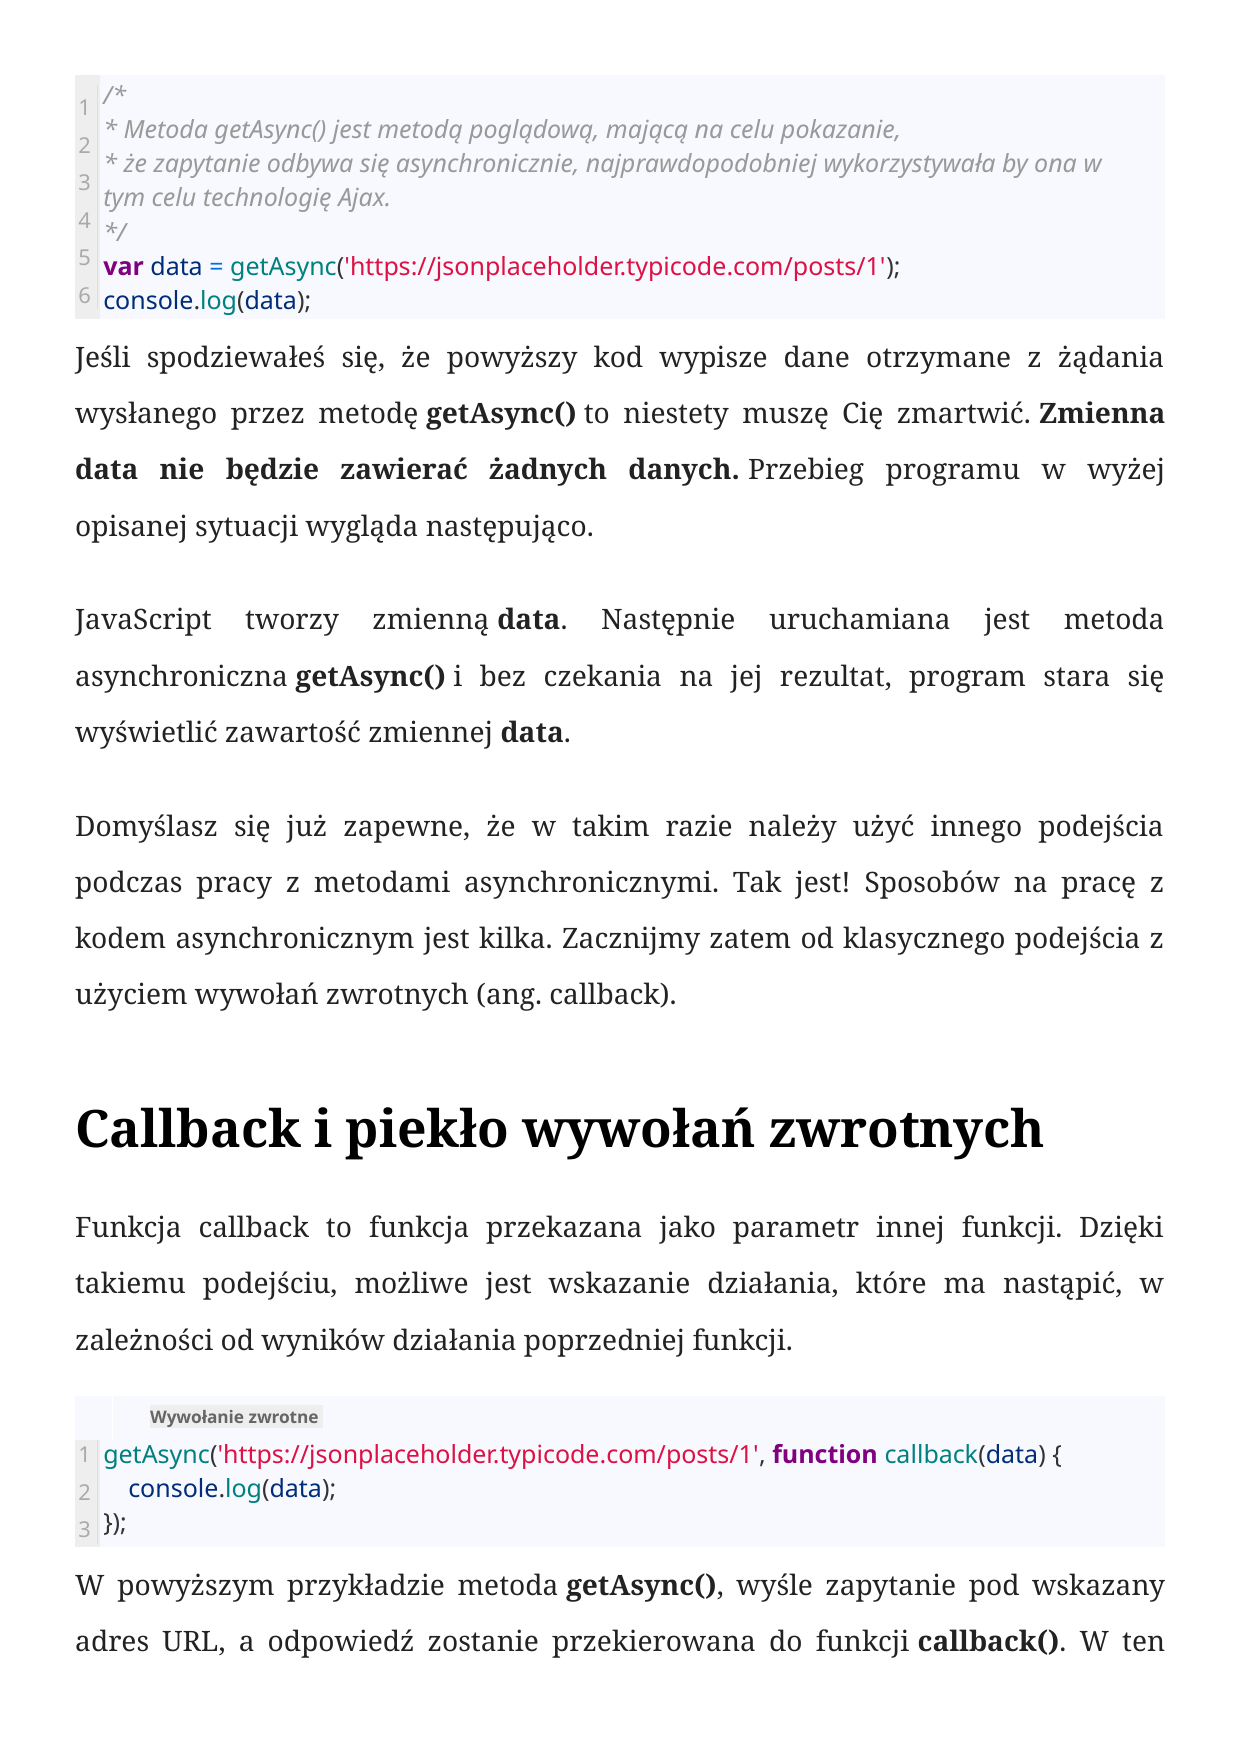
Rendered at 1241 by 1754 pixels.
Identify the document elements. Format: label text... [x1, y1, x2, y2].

subtitle Callback i piekło wywołań zwrotnych [75, 1093, 1165, 1163]
table_header 1 2 3 [75, 1440, 100, 1547]
text JavaScript tworzy zmienną data. Następnie uruchamiana jest metoda asynchroniczna getAsync() i bez czekania na jej rezultat, program stara się wyświetlić zawartość zmiennej data. [75, 582, 1165, 751]
text Jeśli spodziewałeś się, że powyższy kod wypisze dane otrzymane z żądania wysłanego przez metodę getAsync() to niestety muszę Cię zmartwić. Zmienna data nie będzie zawierać żadnych danych. Przebieg programu w wyżej opisanej sytuacji wygląda następująco. [75, 319, 1165, 544]
table_header getAsync('https://jsonplaceholder.typicode.com/posts/1', function callback(data) { console.log(data); }); [100, 1429, 1158, 1547]
text Domyślasz się już zapewne, że w takim razie należy użyć innego podejścia podczas pracy z metodami asynchronicznymi. Tak jest! Sposobów na pracę z kodem asynchronicznym jest kilka. Zacznijmy zatem od klasycznego podejścia z użyciem wywołań zwrotnych (ang. callback). [75, 788, 1165, 1013]
text W powyższym przykładzie metoda getAsync(), wyśle zapytanie pod wskazany adres URL, a odpowiedź zostanie przekierowana do funkcji callback(). W ten [75, 1547, 1165, 1659]
text Funkcja callback to funkcja przekazana jako parametr innej funkcji. Dzięki takiemu podejściu, możliwe jest wskazanie działania, które ma nastąpić, w zależności od wyników działania poprzedniej funkcji. [75, 1189, 1165, 1358]
text Wywołanie zwrotne [75, 1396, 1165, 1440]
table_header 1 2 3 4 5 6 [75, 75, 100, 319]
table_header /* * Metoda getAsync() jest metodą poglądową, mającą na celu pokazanie, * że zapytanie odbywa się asynchronicznie, najprawdopodobniej wykorzystywała by ona w tym celu technologię Ajax. */ var data = getAsync('https://jsonplaceholder.typicode.com/posts/1'); console.log(data); [100, 75, 1148, 319]
